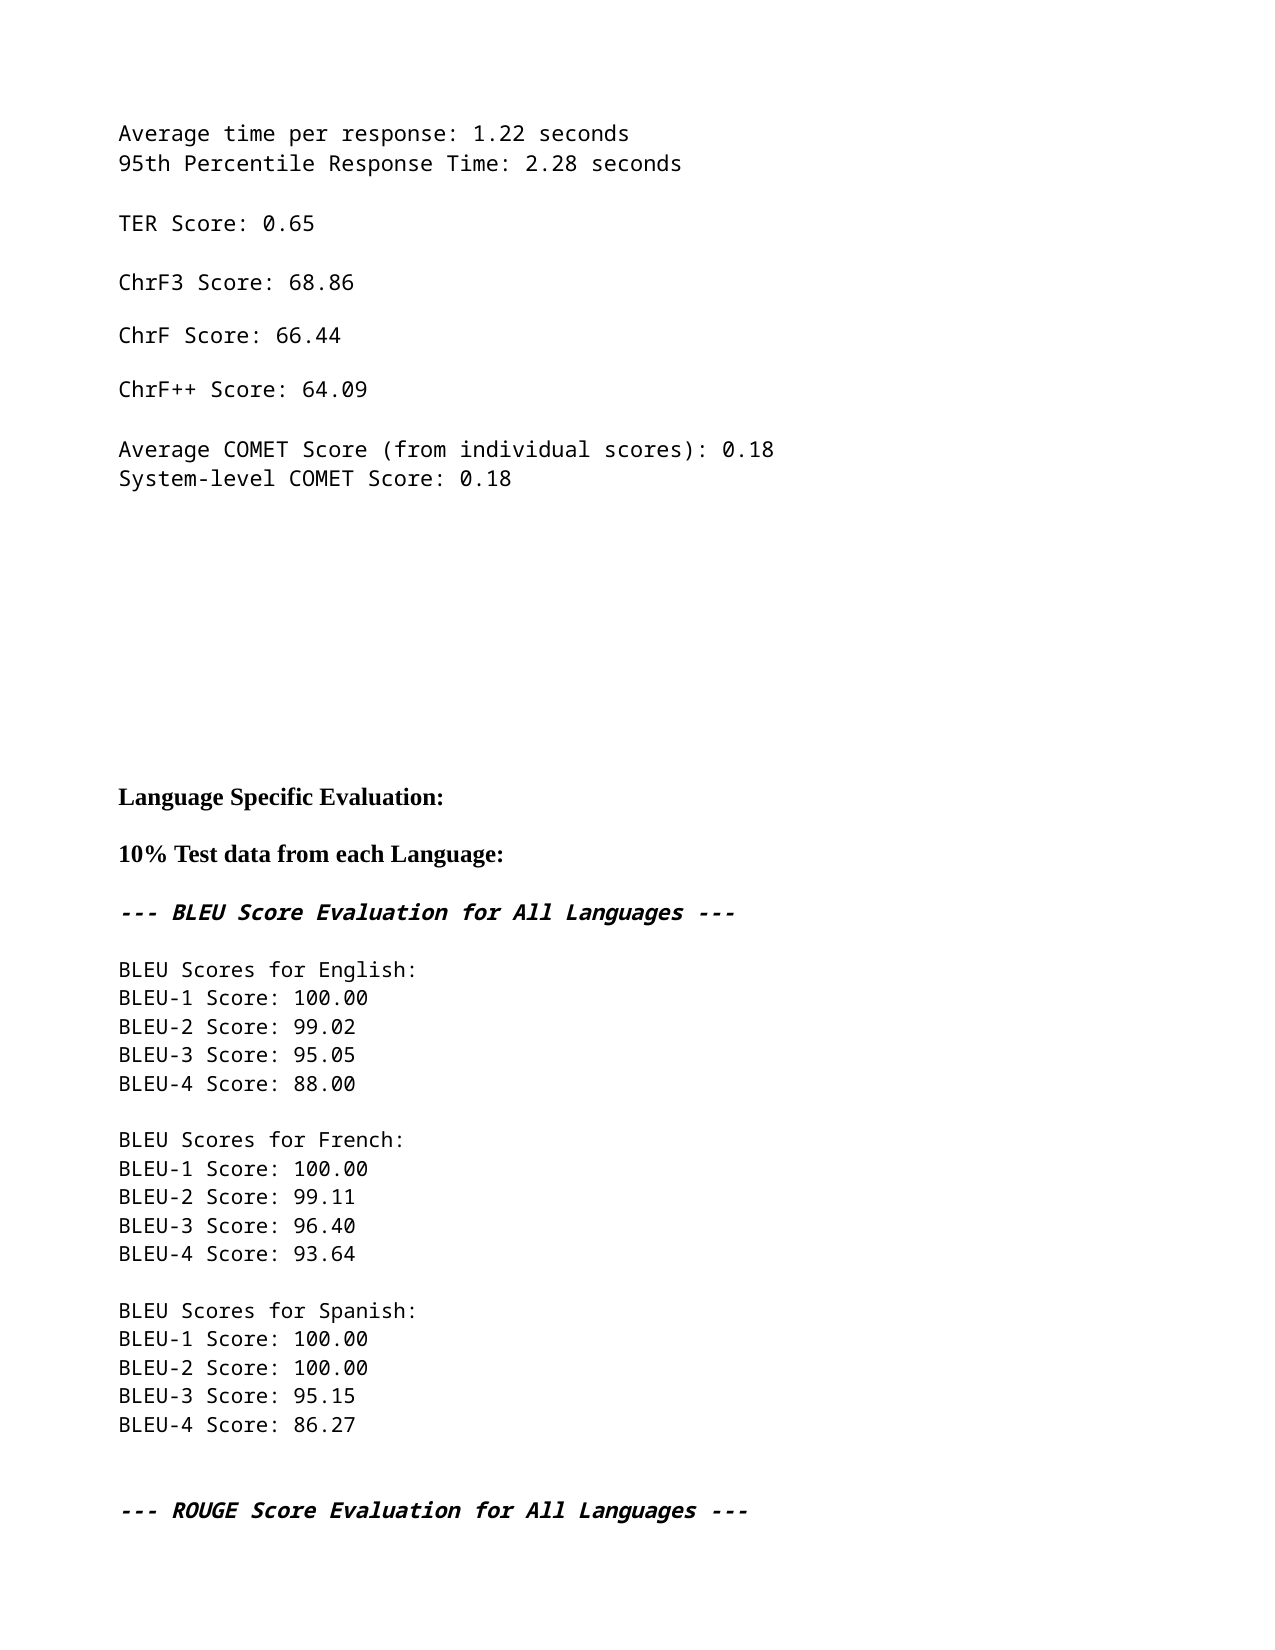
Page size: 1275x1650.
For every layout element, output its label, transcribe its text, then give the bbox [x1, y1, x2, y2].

text BLEU-3 Score: 95.15 [118, 1381, 1157, 1410]
text BLEU-3 Score: 95.05 [118, 1040, 1157, 1069]
text Average COMET Score (from individual scores): 0.18 [118, 433, 1157, 463]
text BLEU-2 Score: 100.00 [118, 1353, 1157, 1381]
text ChrF Score: 66.44 [118, 321, 1157, 350]
text 10% Test data from each Language: [118, 839, 1157, 868]
text --- ROUGE Score Evaluation for All Languages --- [118, 1495, 1157, 1525]
text --- BLEU Score Evaluation for All Languages --- [118, 897, 1157, 926]
text Average time per response: 1.22 seconds [118, 118, 1157, 148]
text BLEU-4 Score: 88.00 [118, 1069, 1157, 1097]
text BLEU-3 Score: 96.40 [118, 1211, 1157, 1239]
text BLEU-4 Score: 93.64 [118, 1239, 1157, 1268]
text ChrF3 Score: 68.86 [118, 267, 1157, 297]
text BLEU-2 Score: 99.11 [118, 1182, 1157, 1211]
text Language Specific Evaluation: [118, 782, 1157, 810]
text TER Score: 0.65 [118, 207, 1157, 237]
text BLEU-2 Score: 99.02 [118, 1012, 1157, 1040]
text 95th Percentile Response Time: 2.28 seconds [118, 148, 1157, 178]
text BLEU Scores for French: [118, 1126, 1157, 1154]
text BLEU-1 Score: 100.00 [118, 1154, 1157, 1182]
text System-level COMET Score: 0.18 [118, 463, 1157, 493]
text BLEU-1 Score: 100.00 [118, 1324, 1157, 1353]
text BLEU-1 Score: 100.00 [118, 983, 1157, 1012]
text ChrF++ Score: 64.09 [118, 374, 1157, 404]
text BLEU-4 Score: 86.27 [118, 1410, 1157, 1438]
text BLEU Scores for English: [118, 955, 1157, 983]
text BLEU Scores for Spanish: [118, 1296, 1157, 1324]
